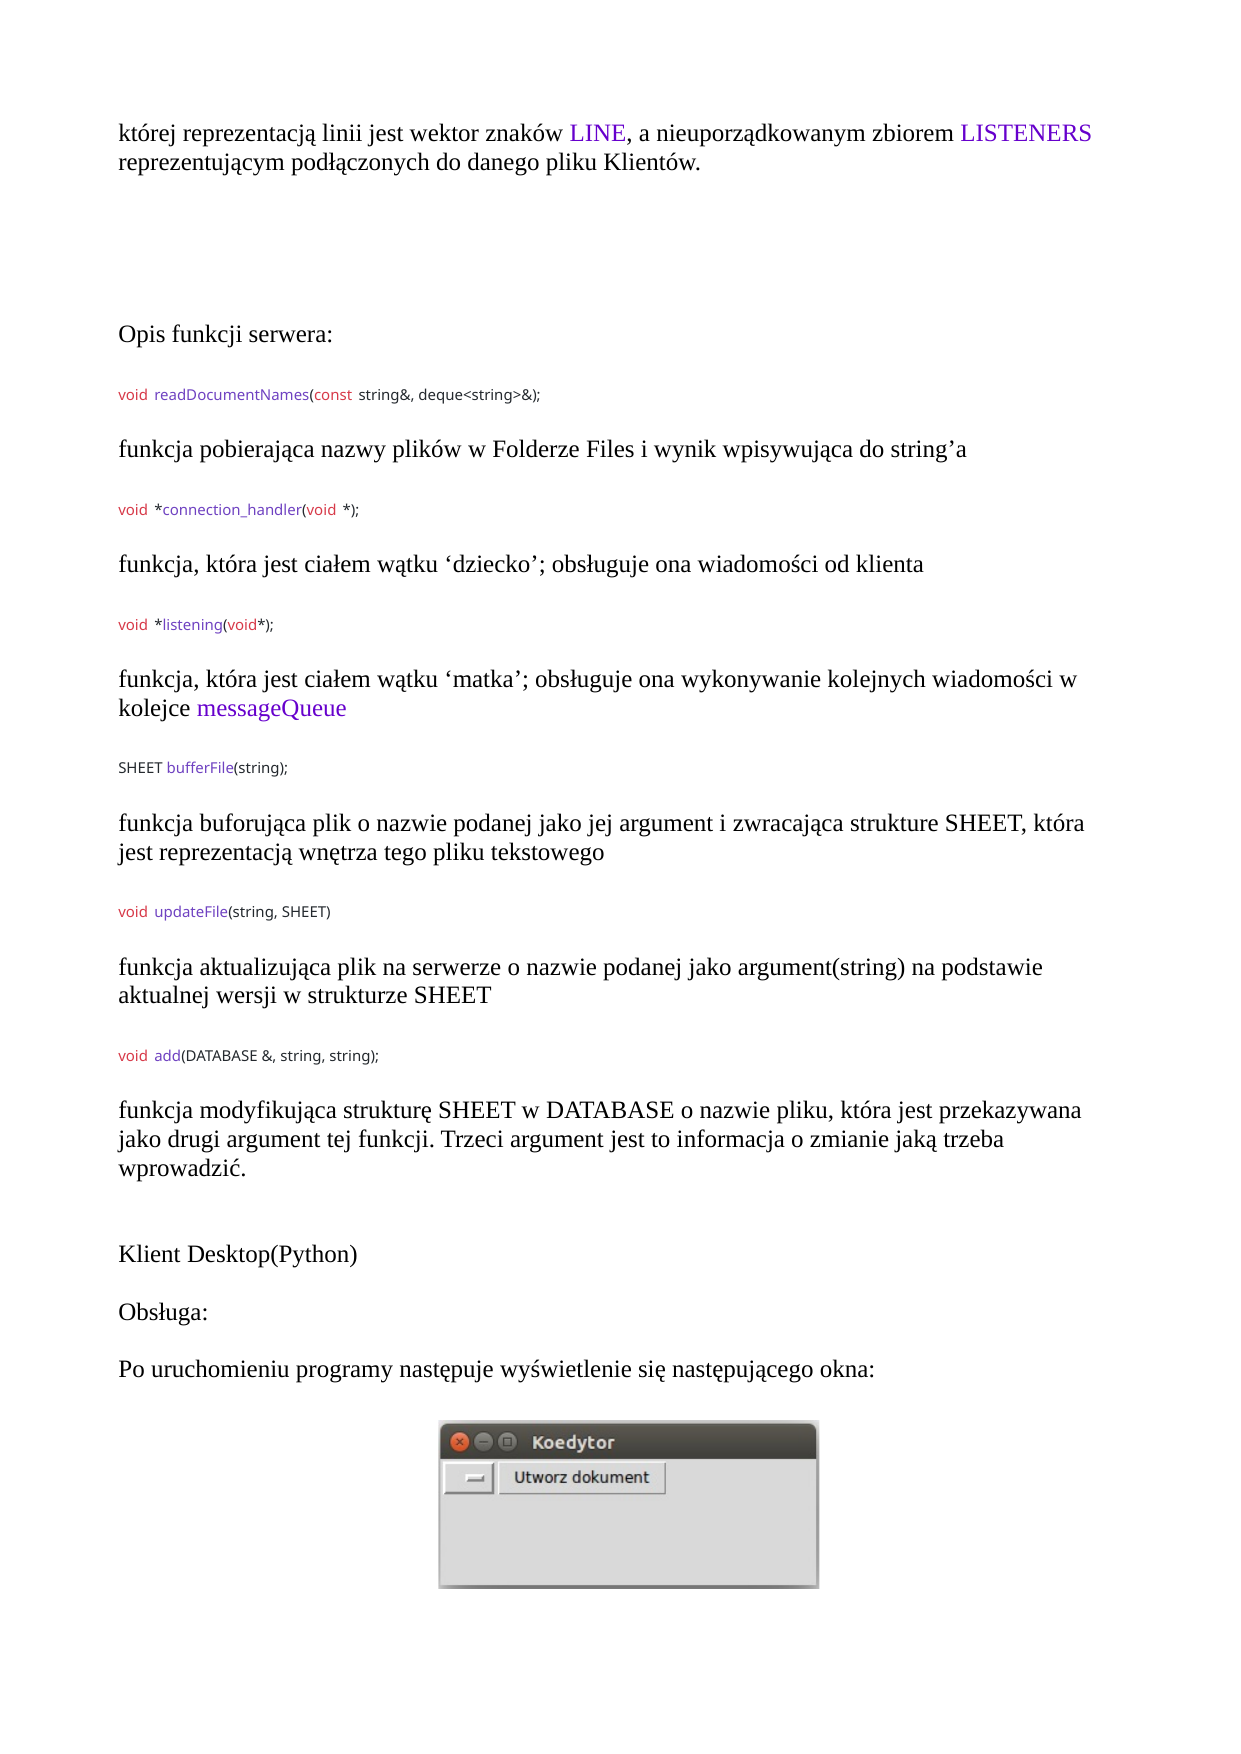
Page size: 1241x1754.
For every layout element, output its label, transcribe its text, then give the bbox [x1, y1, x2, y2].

text której reprezentacją linii jest wektor znaków LINE, a nieuporządkowanym zbiorem LISTENERS reprezentującym podłączonych do danego pliku Klientów. [118, 118, 1122, 176]
text funkcja pobierająca nazwy plików w Folderze Files i wynik wpisywująca do string’a [118, 434, 1122, 463]
text void add(DATABASE &, string, string); [118, 1038, 1122, 1067]
text Po uruchomieniu programy następuje wyświetlenie się następującego okna: [118, 1354, 1122, 1383]
text void *listening(void*); [118, 607, 1122, 636]
text Obsługa: [118, 1297, 1122, 1326]
text funkcja, która jest ciałem wątku ‘matka’; obsługuje ona wykonywanie kolejnych wiadomości w kolejce messageQueue [118, 664, 1122, 722]
text SHEET bufferFile(string); [118, 751, 1122, 779]
text void updateFile(string, SHEET) [118, 894, 1122, 923]
text funkcja buforująca plik o nazwie podanej jako jej argument i zwracająca strukture SHEET, która jest reprezentacją wnętrza tego pliku tekstowego [118, 808, 1122, 866]
picture [438, 1420, 820, 1589]
text Opis funkcji serwera: [118, 319, 1122, 348]
text funkcja aktualizująca plik na serwerze o nazwie podanej jako argument(string) na podstawie aktualnej wersji w strukturze SHEET [118, 952, 1122, 1009]
text funkcja, która jest ciałem wątku ‘dziecko’; obsługuje ona wiadomości od klienta [118, 549, 1122, 578]
text funkcja modyfikująca strukturę SHEET w DATABASE o nazwie pliku, która jest przekazywana jako drugi argument tej funkcji. Trzeci argument jest to informacja o zmianie jaką trzeba wprowadzić. [118, 1096, 1122, 1182]
text void *connection_handler(void *); [118, 492, 1122, 521]
text Klient Desktop(Python) [118, 1239, 1122, 1268]
text void readDocumentNames(const string&, deque<string>&); [118, 377, 1122, 406]
